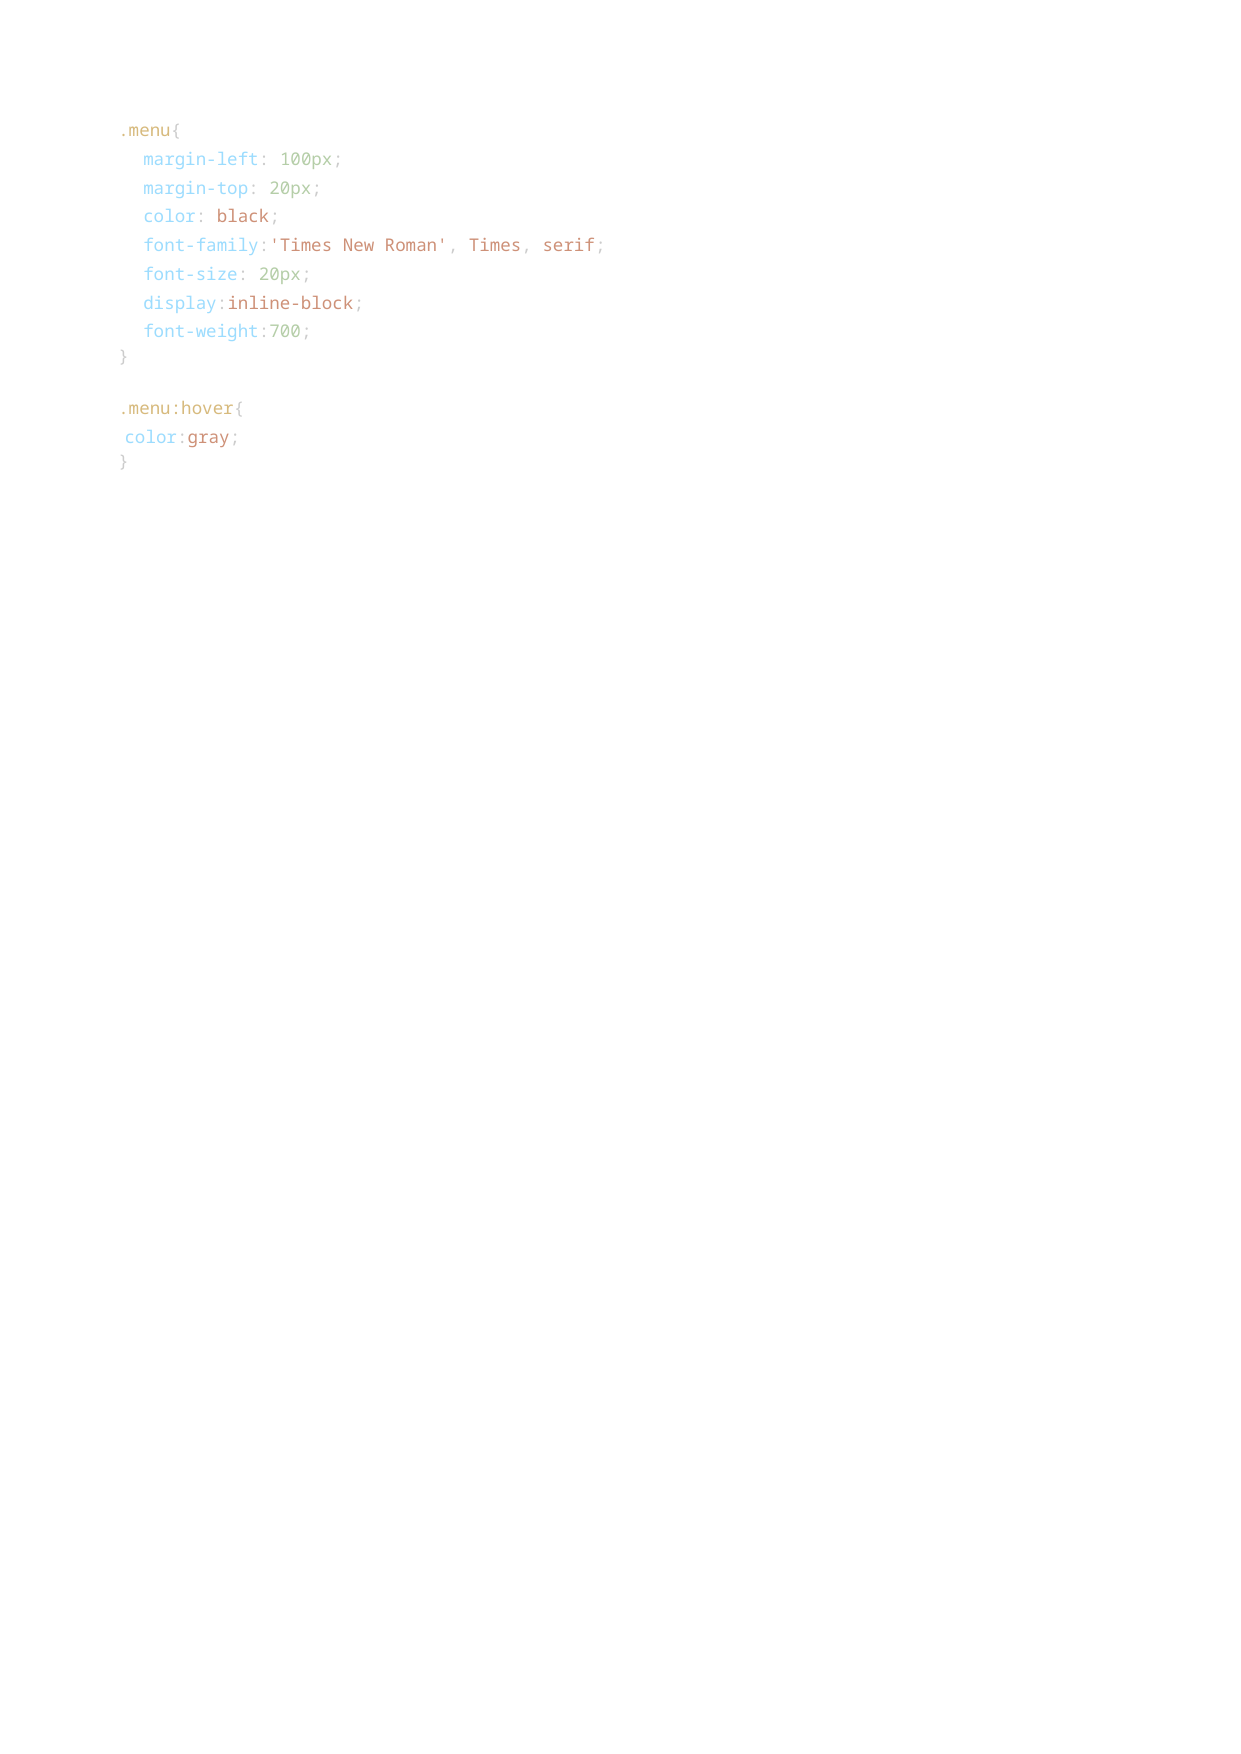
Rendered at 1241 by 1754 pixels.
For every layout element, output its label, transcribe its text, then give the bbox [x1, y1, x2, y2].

text .menu{ [118, 118, 1122, 142]
text .menu:hover{ [118, 396, 1122, 420]
text font-size: 20px; [118, 257, 1122, 286]
text margin-left: 100px; [118, 142, 1122, 171]
text } [118, 343, 1122, 367]
text display:inline-block; [118, 286, 1122, 314]
text font-weight:700; [118, 314, 1122, 343]
text margin-top: 20px; [118, 171, 1122, 199]
text color:gray; [118, 420, 1122, 448]
text color: black; [118, 199, 1122, 228]
text } [118, 448, 1122, 472]
text font-family:'Times New Roman', Times, serif; [118, 228, 1122, 257]
